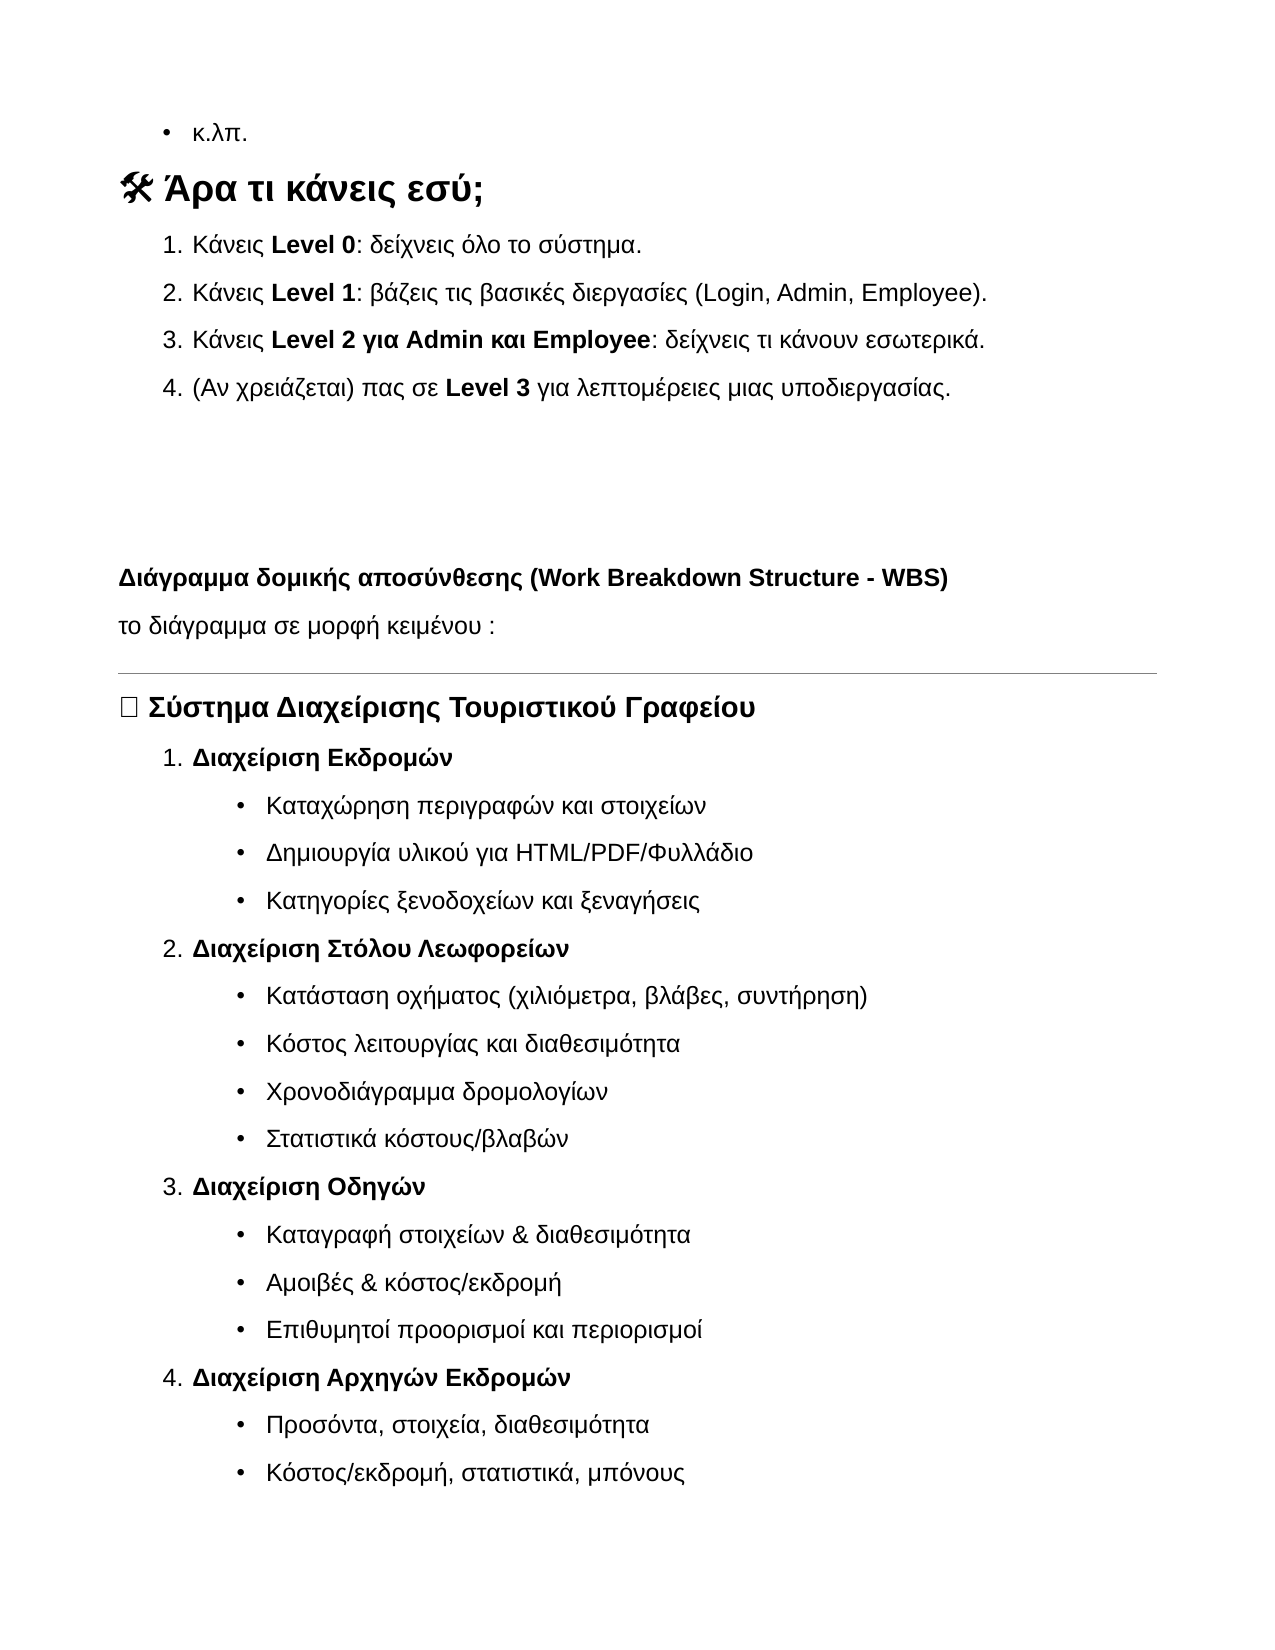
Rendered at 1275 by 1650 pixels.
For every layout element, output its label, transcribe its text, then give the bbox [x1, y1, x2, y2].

list Καταγραφή στοιχείων & διαθεσιμότητα [236, 1220, 1157, 1249]
list Προσόντα, στοιχεία, διαθεσιμότητα [236, 1411, 1157, 1439]
list Καταχώρηση περιγραφών και στοιχείων [236, 791, 1157, 819]
list Κάνεις Level 1: βάζεις τις βασικές διεργασίες (Login, Admin, Employee). [162, 278, 1157, 306]
subtitle 🏢 Σύστημα Διαχείρισης Τουριστικού Γραφείου [118, 690, 1157, 723]
list Αμοιβές & κόστος/εκδρομή [236, 1267, 1157, 1296]
text Διάγραμμα δομικής αποσύνθεσης (Work Breakdown Structure - WBS) [118, 563, 1157, 592]
list Διαχείριση Αρχηγών Εκδρομών [162, 1363, 1157, 1392]
list κ.λπ. [162, 118, 1157, 147]
list Κόστος/εκδρομή, στατιστικά, μπόνους [236, 1458, 1157, 1487]
list Χρονοδιάγραμμα δρομολογίων [236, 1077, 1157, 1106]
list (Αν χρειάζεται) πας σε Level 3 για λεπτομέρειες μιας υποδιεργασίας. [162, 373, 1157, 402]
list Κάνεις Level 0: δείχνεις όλο το σύστημα. [162, 230, 1157, 259]
list Κατάσταση οχήματος (χιλιόμετρα, βλάβες, συντήρηση) [236, 981, 1157, 1010]
list Κατηγορίες ξενοδοχείων και ξεναγήσεις [236, 886, 1157, 915]
list Διαχείριση Οδηγών [162, 1172, 1157, 1201]
text το διάγραμμα σε μορφή κειμένου : [118, 611, 1157, 639]
list Διαχείριση Στόλου Λεωφορείων [162, 934, 1157, 962]
subtitle 🛠️ Άρα τι κάνεις εσύ; [118, 166, 1157, 209]
list Κάνεις Level 2 για Admin και Employee: δείχνεις τι κάνουν εσωτερικά. [162, 325, 1157, 354]
list Στατιστικά κόστους/βλαβών [236, 1124, 1157, 1153]
list Διαχείριση Εκδρομών [162, 743, 1157, 772]
list Δημιουργία υλικού για HTML/PDF/Φυλλάδιο [236, 838, 1157, 867]
list Επιθυμητοί προορισμοί και περιορισμοί [236, 1315, 1157, 1344]
list Κόστος λειτουργίας και διαθεσιμότητα [236, 1029, 1157, 1058]
